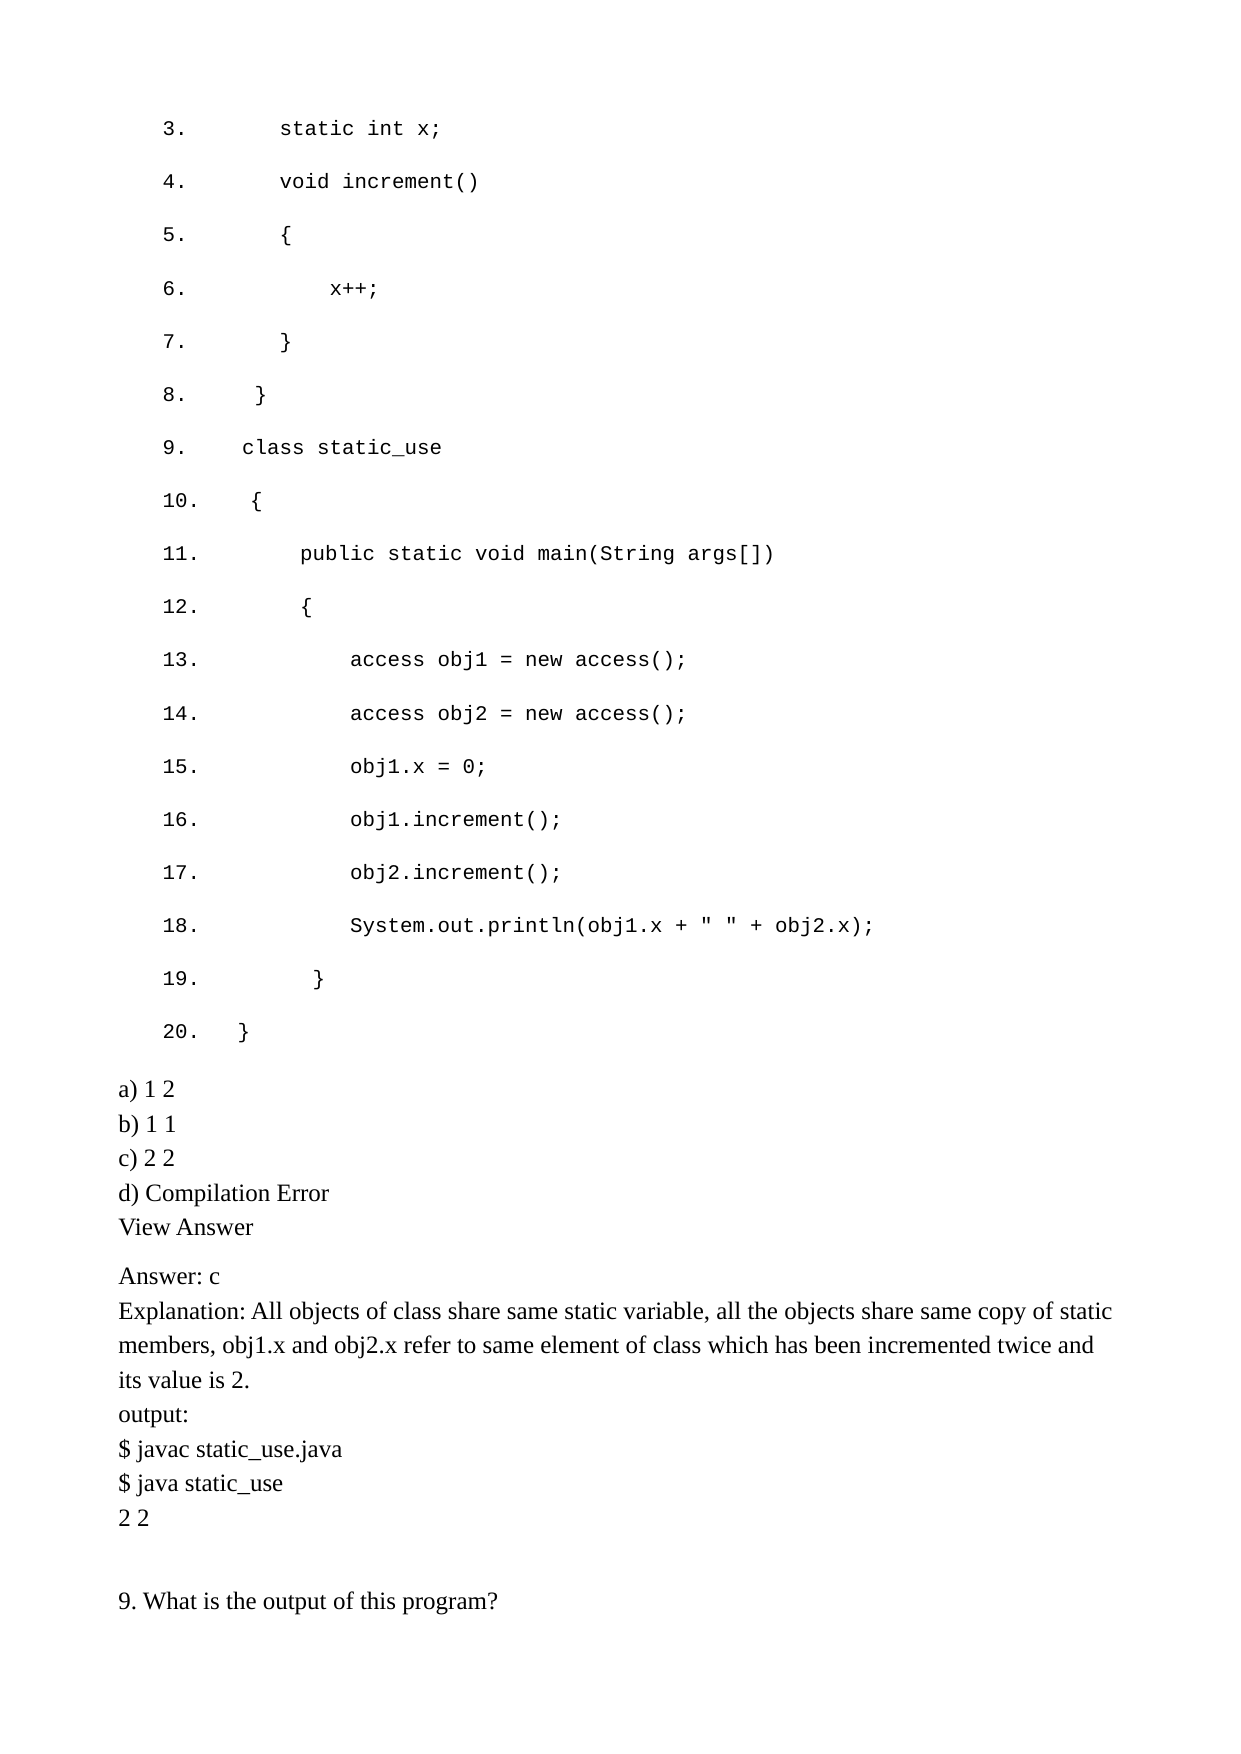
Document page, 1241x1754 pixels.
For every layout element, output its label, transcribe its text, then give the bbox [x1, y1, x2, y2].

list static int x; [162, 118, 1122, 142]
list obj2.increment(); [162, 862, 1122, 886]
list { [162, 596, 1122, 620]
list { [162, 490, 1122, 514]
list access obj2 = new access(); [162, 702, 1122, 726]
list { [162, 224, 1122, 248]
list System.out.println(obj1.x + " " + obj2.x); [162, 915, 1122, 939]
list void increment() [162, 171, 1122, 195]
text a) 1 2 b) 1 1 c) 2 2 d) Compilation Error View Answer [118, 1074, 1122, 1241]
list obj1.x = 0; [162, 756, 1122, 779]
list obj1.increment(); [162, 809, 1122, 832]
list access obj1 = new access(); [162, 649, 1122, 673]
list } [162, 384, 1122, 407]
list } [162, 968, 1122, 992]
list } [162, 1021, 1122, 1045]
list } [162, 331, 1122, 354]
text Answer: c Explanation: All objects of class share same static variable, all the objects share same copy of static members, obj1.x and obj2.x refer to same element of class which has been incremented twice and its value is 2. output: $ javac static_use.java $ java static_use 2 2 [118, 1261, 1122, 1566]
list public static void main(String args[]) [162, 543, 1122, 567]
list class static_use [162, 437, 1122, 461]
text 9. What is the output of this program? [118, 1586, 1122, 1615]
list x++; [162, 277, 1122, 301]
